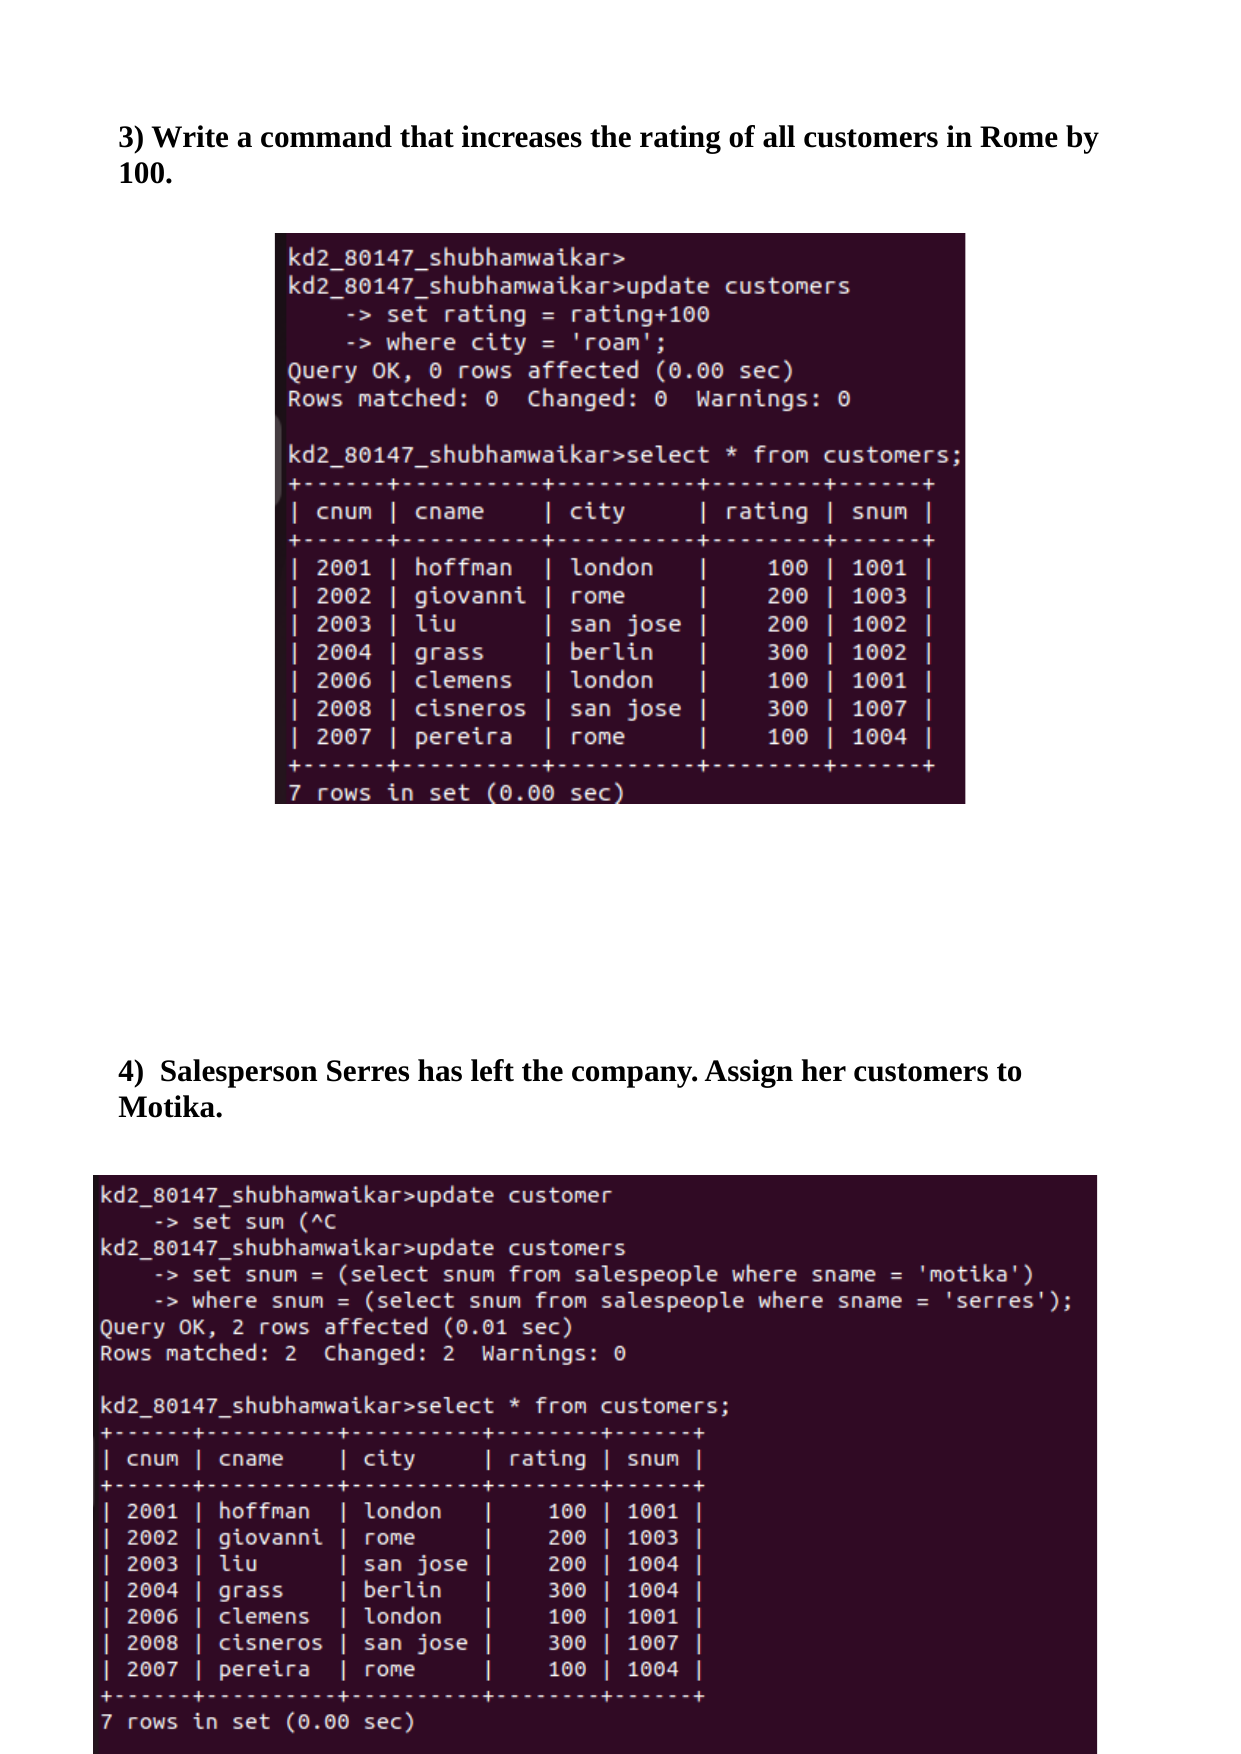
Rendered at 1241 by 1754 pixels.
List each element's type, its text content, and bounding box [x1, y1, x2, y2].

text 3) Write a command that increases the rating of all customers in Rome by 100. [118, 118, 1122, 190]
picture [93, 1175, 1098, 1754]
text 4) Salesperson Serres has left the company. Assign her customers to Motika. [118, 1052, 1122, 1124]
picture [274, 233, 966, 804]
